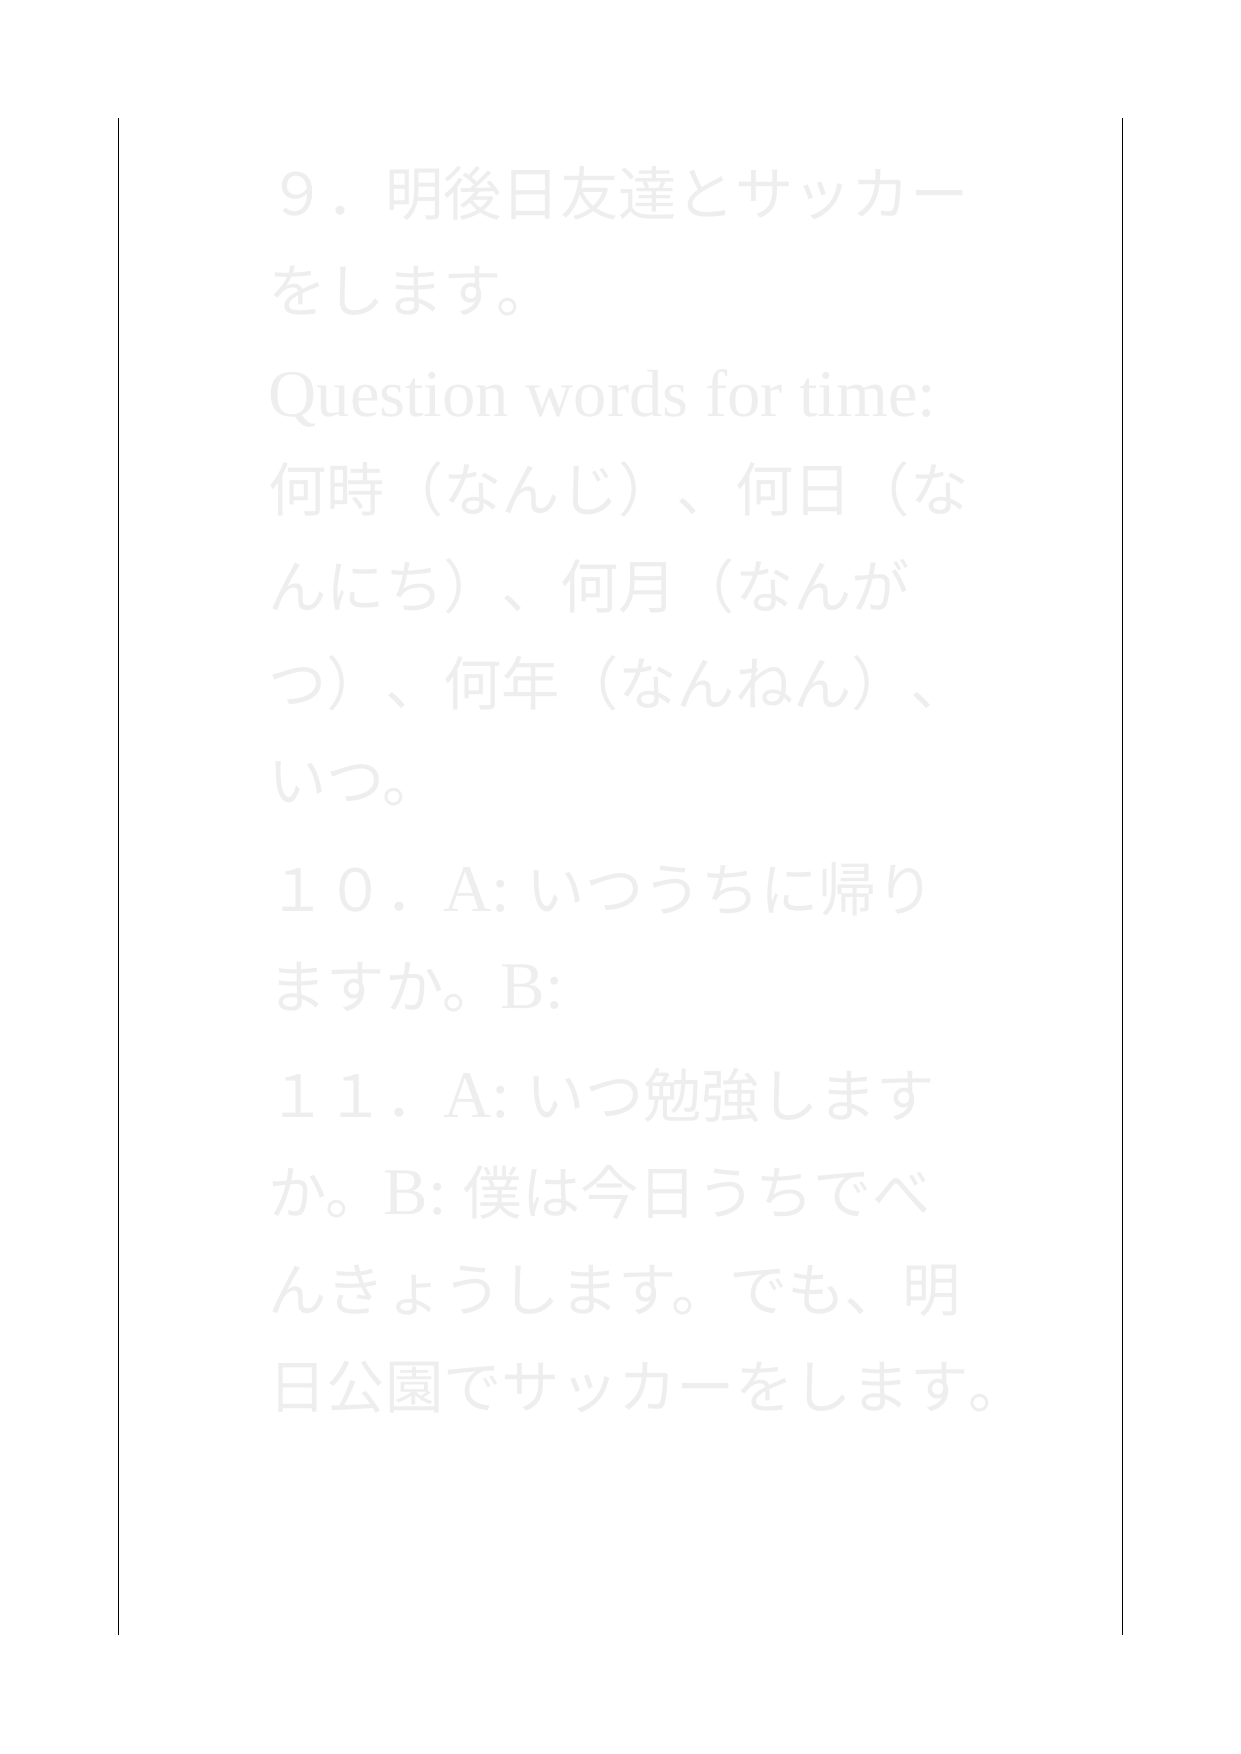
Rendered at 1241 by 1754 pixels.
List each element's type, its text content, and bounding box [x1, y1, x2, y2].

text １０．A: いつうちに帰りますか。B: [268, 844, 972, 1025]
text Question words for time: 何時（なんじ）、何日（なんにち）、何月（なんがつ）、何年（なんねん）、いつ。 [268, 354, 972, 819]
text ９．明後日友達とサッカーをします。 [268, 148, 972, 330]
text １１．A: いつ勉強しますか。B: 僕は今日うちでべんきょうします。でも、明日公園でサッカーをします。 [268, 1050, 972, 1425]
